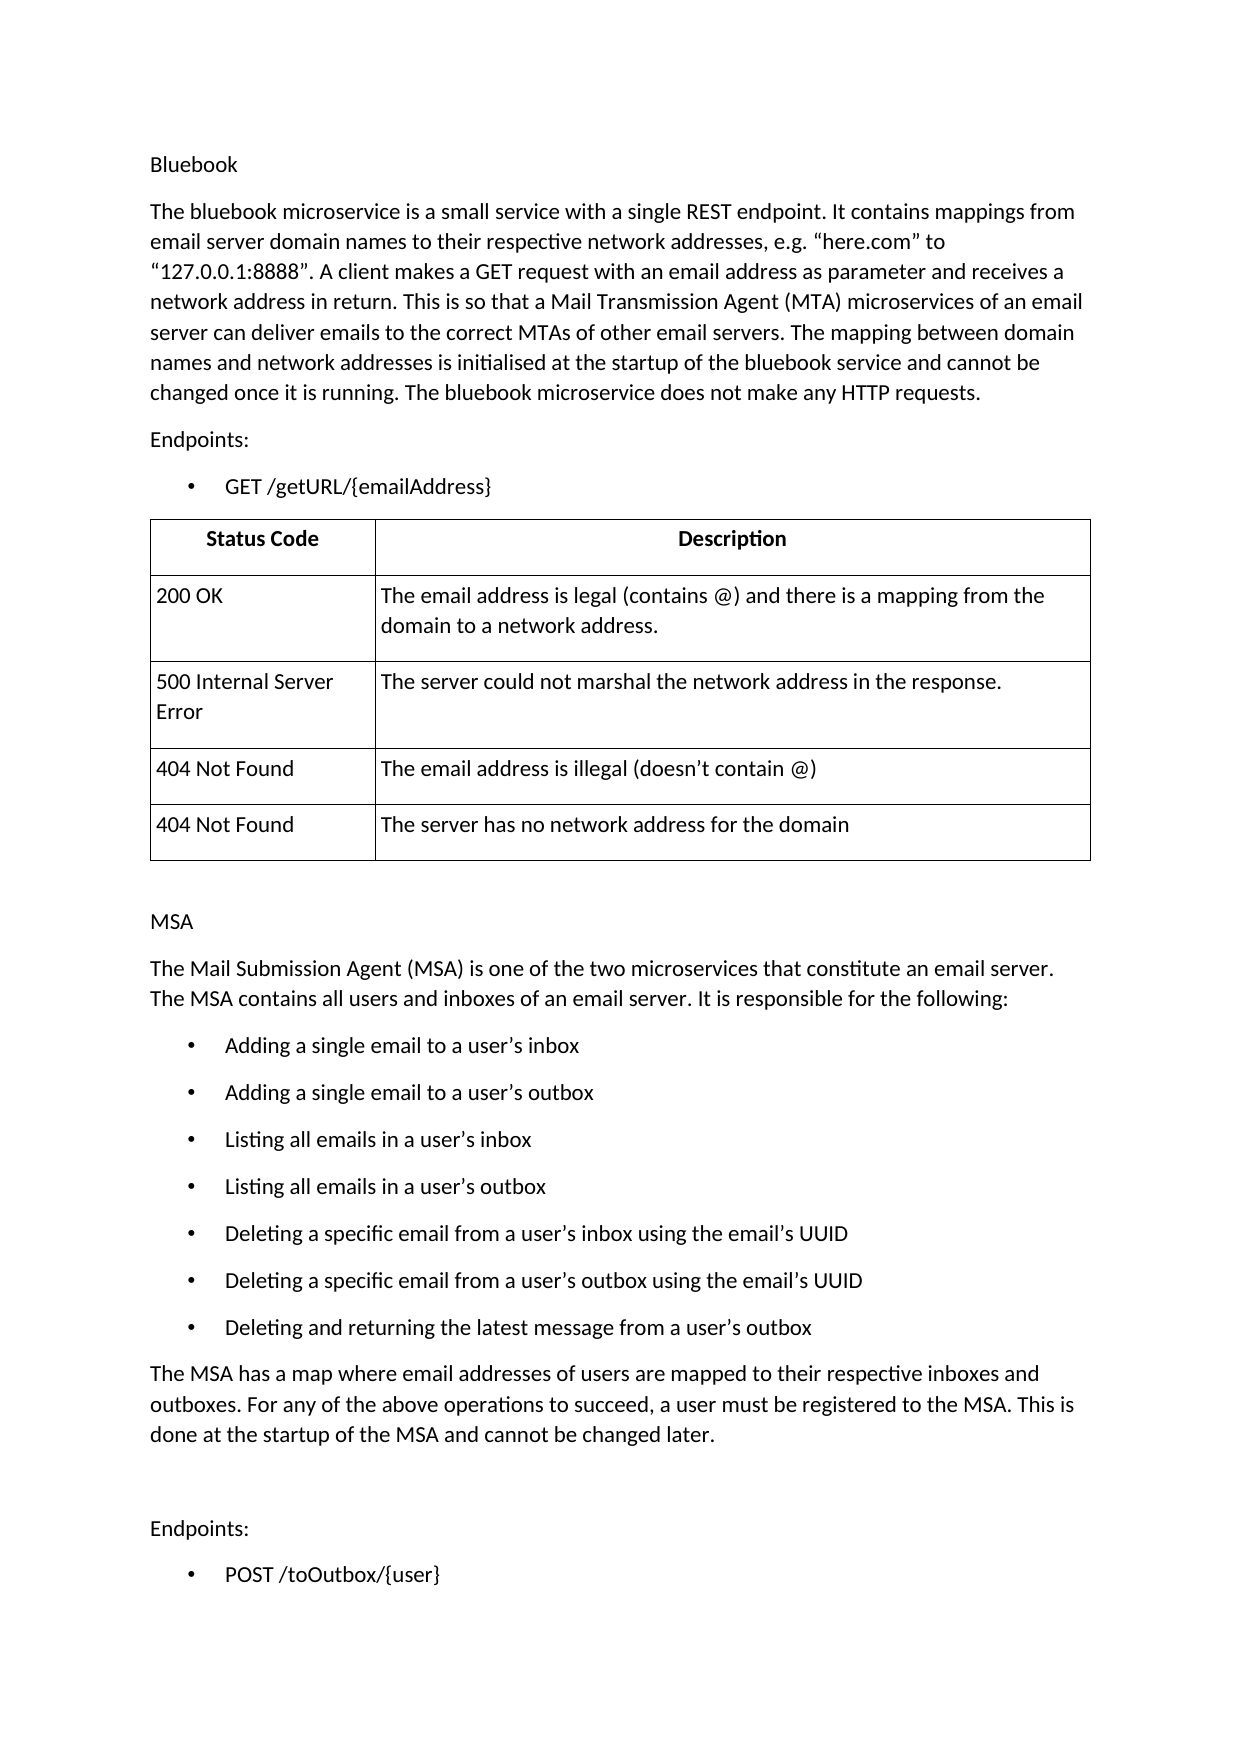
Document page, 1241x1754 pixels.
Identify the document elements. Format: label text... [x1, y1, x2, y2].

text The MSA has a map where email addresses of users are mapped to their respective inboxes and outboxes. For any of the above operations to succeed, a user must be registered to the MSA. This is done at the startup of the MSA and cannot be changed later. [150, 1359, 1090, 1448]
text Bluebook [150, 150, 1090, 178]
list GET /getURL/{emailAddress} [187, 472, 1090, 500]
table_header Description [376, 520, 1090, 575]
table_header Status Code [151, 520, 375, 575]
table_cell The server has no network address for the domain [376, 805, 1090, 860]
text MSA [150, 907, 1090, 935]
text The bluebook microservice is a small service with a single REST endpoint. It contains mappings from email server domain names to their respective network addresses, e.g. “here.com” to “127.0.0.1:8888”. A client makes a GET request with an email address as parameter and receives a network address in return. This is so that a Mail Transmission Agent (MTA) microservices of an email server can deliver emails to the correct MTAs of other email servers. The mapping between domain names and network addresses is initialised at the startup of the bluebook service and cannot be changed once it is running. The bluebook microservice does not make any HTTP requests. [150, 197, 1090, 406]
table_cell The server could not marshal the network address in the response. [376, 662, 1090, 748]
list Listing all emails in a user’s outbox [187, 1172, 1090, 1200]
text The Mail Submission Agent (MSA) is one of the two microservices that constitute an email server. The MSA contains all users and inboxes of an email server. It is responsible for the following: [150, 954, 1090, 1012]
list Adding a single email to a user’s outbox [187, 1078, 1090, 1106]
list Deleting and returning the latest message from a user’s outbox [187, 1313, 1090, 1341]
table_cell 404 Not Found [151, 805, 375, 860]
table_cell The email address is legal (contains @) and there is a mapping from the domain to a network address. [376, 576, 1090, 661]
text Endpoints: [150, 425, 1090, 453]
text Endpoints: [150, 1514, 1090, 1542]
list Adding a single email to a user’s inbox [187, 1031, 1090, 1059]
table_cell The email address is illegal (doesn’t contain @) [376, 749, 1090, 804]
list Listing all emails in a user’s inbox [187, 1125, 1090, 1153]
table_cell 500 Internal Server Error [151, 662, 375, 748]
table_cell 200 OK [151, 576, 375, 661]
table_cell 404 Not Found [151, 749, 375, 804]
list Deleting a specific email from a user’s inbox using the email’s UUID [187, 1219, 1090, 1247]
list POST /toOutbox/{user} [187, 1561, 1090, 1588]
list Deleting a specific email from a user’s outbox using the email’s UUID [187, 1266, 1090, 1294]
